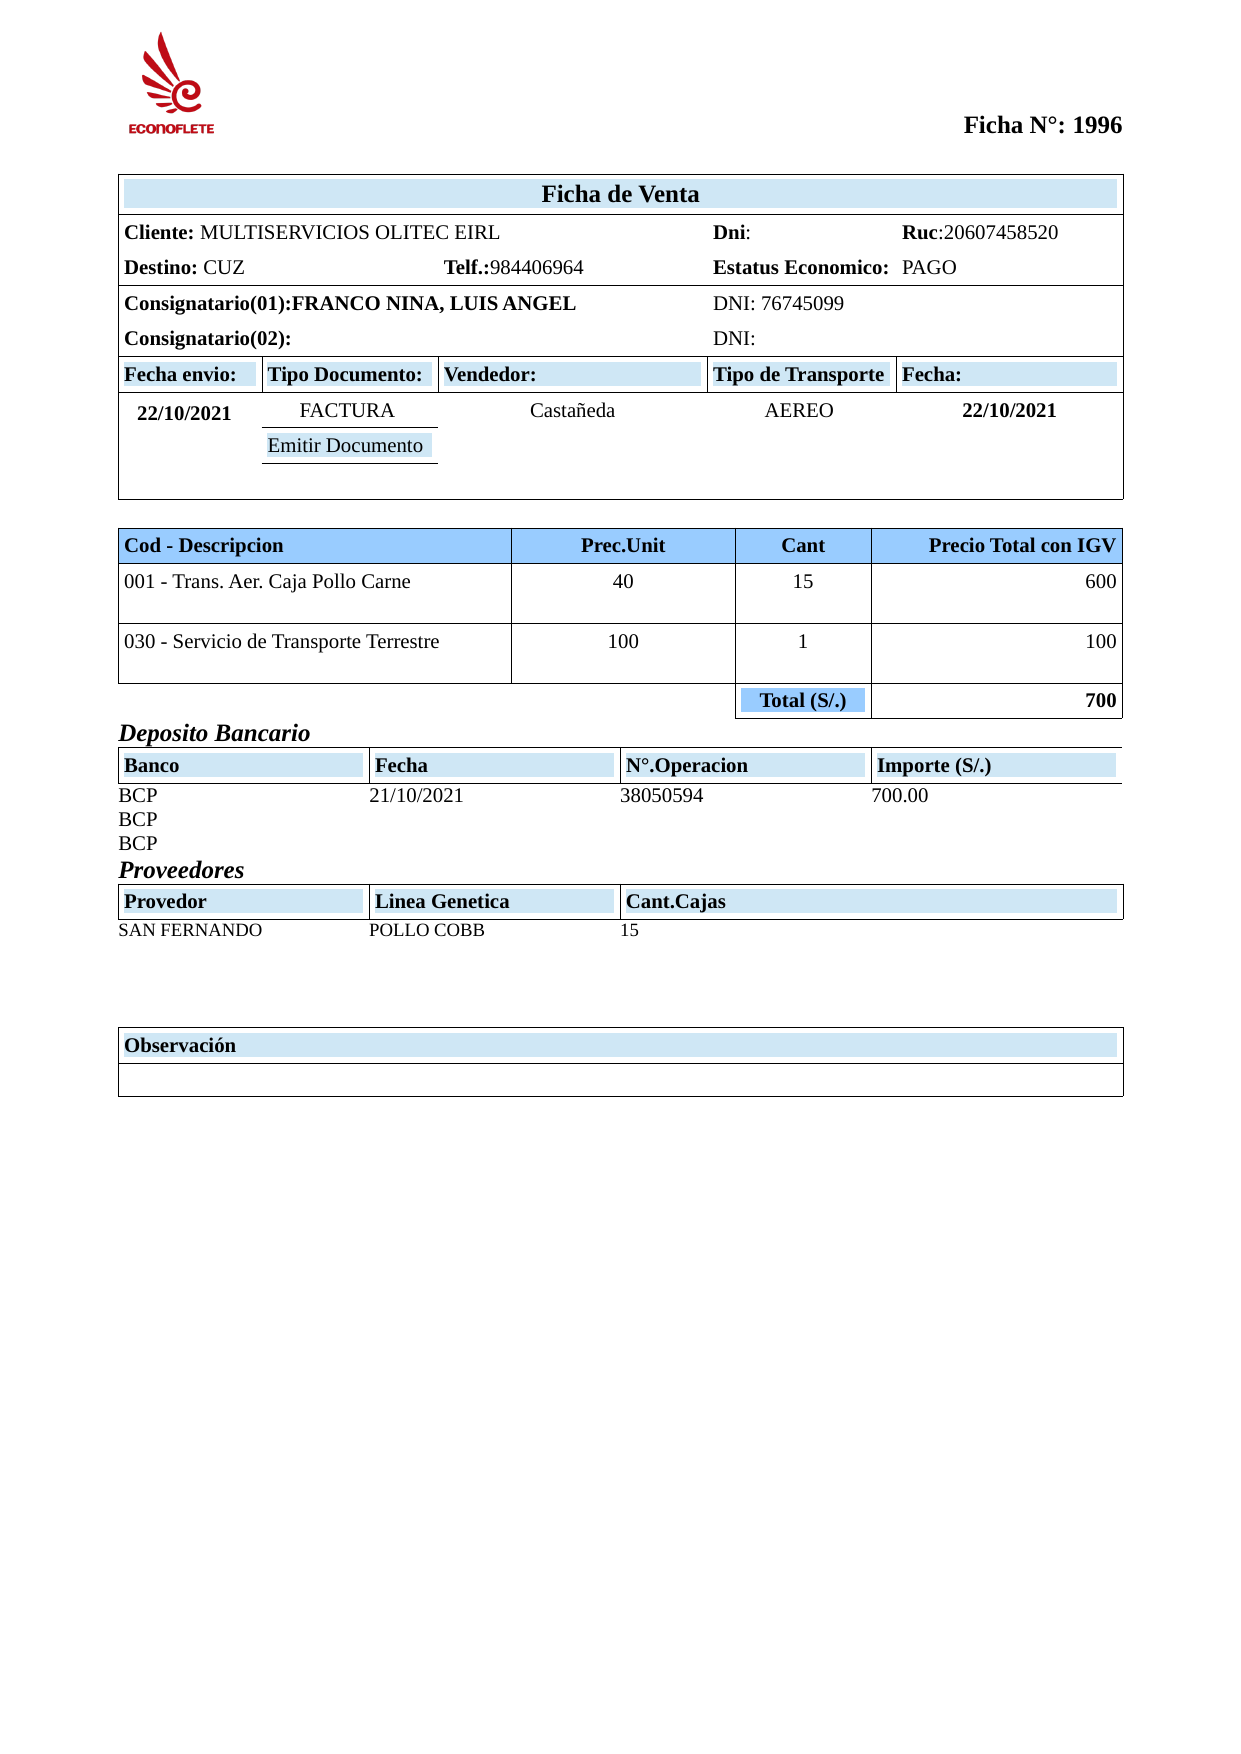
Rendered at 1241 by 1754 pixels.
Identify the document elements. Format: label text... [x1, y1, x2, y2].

table_cell Fecha envio: [119, 357, 262, 392]
table_header Banco [119, 748, 369, 782]
table_cell 40 [512, 564, 735, 623]
table_cell 001 - Trans. Aer. Caja Pollo Carne [119, 564, 511, 623]
table_cell 030 - Servicio de Transporte Terrestre [119, 624, 511, 682]
table_cell [871, 831, 1122, 855]
table_header Prec.Unit [512, 529, 735, 563]
table_cell 22/10/2021 [896, 393, 1123, 498]
table_cell Estatus Economico: [707, 249, 896, 285]
table_header Observación [119, 1028, 1123, 1063]
table_cell [620, 963, 1123, 984]
table_cell Fecha: [897, 357, 1123, 392]
table_cell PAGO [896, 249, 1123, 285]
table_cell 21/10/2021 [369, 784, 620, 807]
table_cell POLLO COBB [369, 920, 620, 941]
table_cell [118, 941, 369, 962]
table_cell DNI: [707, 321, 1123, 356]
table_cell [118, 984, 369, 1006]
table_cell BCP [118, 784, 369, 807]
table_cell FACTURA [262, 393, 438, 427]
table_cell 100 [872, 624, 1122, 682]
table_header Fecha [370, 748, 620, 782]
table_cell 15 [736, 564, 871, 623]
table_cell [620, 984, 1123, 1006]
table_cell [118, 684, 511, 718]
table_cell Telf.:984406964 [438, 249, 707, 285]
table_cell 22/10/2021 [119, 393, 262, 498]
table_cell [119, 1064, 1123, 1096]
table_cell Total (S/.) [736, 684, 871, 718]
table_cell 100 [512, 624, 735, 682]
picture [118, 31, 225, 134]
table_cell Vendedor: [439, 357, 707, 392]
table_cell Consignatario(02): [119, 321, 707, 356]
table_cell Cliente: MULTISERVICIOS OLITEC EIRL [119, 215, 707, 249]
table_cell 1 [736, 624, 871, 682]
table_cell [871, 807, 1122, 831]
table_cell [511, 684, 735, 718]
table_cell 38050594 [620, 784, 871, 807]
table_cell 700.00 [871, 784, 1122, 807]
table_cell Consignatario(01):FRANCO NINA, LUIS ANGEL [119, 286, 707, 321]
table_cell SAN FERNANDO [118, 920, 369, 941]
table_cell DNI: 76745099 [707, 286, 1123, 321]
table_cell Dni: [707, 215, 896, 249]
table_cell [262, 464, 438, 498]
table_cell Castañeda [438, 393, 707, 498]
table_cell 600 [872, 564, 1122, 623]
table_cell [620, 807, 871, 831]
table_header Linea Genetica [370, 885, 620, 919]
table_cell AEREO [707, 393, 896, 498]
table_header Importe (S/.) [872, 748, 1122, 782]
table_cell Tipo Documento: [263, 357, 438, 392]
table_cell 700 [872, 684, 1122, 718]
table_cell [369, 984, 620, 1006]
table_header Precio Total con IGV [872, 529, 1122, 563]
table_cell BCP [118, 831, 369, 855]
table_header Cod - Descripcion [119, 529, 511, 563]
table_header Provedor [119, 885, 369, 919]
table_cell 15 [620, 920, 1123, 941]
table_cell Emitir Documento [262, 428, 438, 463]
table_cell [118, 963, 369, 984]
table_cell [369, 1006, 620, 1027]
table_cell [620, 941, 1123, 962]
table_cell [620, 831, 871, 855]
table_cell BCP [118, 807, 369, 831]
table_cell [369, 807, 620, 831]
table_cell Ruc:20607458520 [896, 215, 1123, 249]
table_cell [369, 941, 620, 962]
table_cell [118, 1006, 369, 1027]
table_header Cant [736, 529, 871, 563]
table_cell Tipo de Transporte [708, 357, 896, 392]
table_header N°.Operacion [621, 748, 871, 782]
table_cell Destino: CUZ [119, 249, 438, 285]
table_header Ficha de Venta [119, 175, 1123, 214]
text Deposito Bancario [118, 718, 1122, 747]
table_header Cant.Cajas [621, 885, 1123, 919]
table_cell [369, 963, 620, 984]
table_cell [369, 831, 620, 855]
text Proveedores [118, 855, 1122, 883]
table_cell [620, 1006, 1123, 1027]
